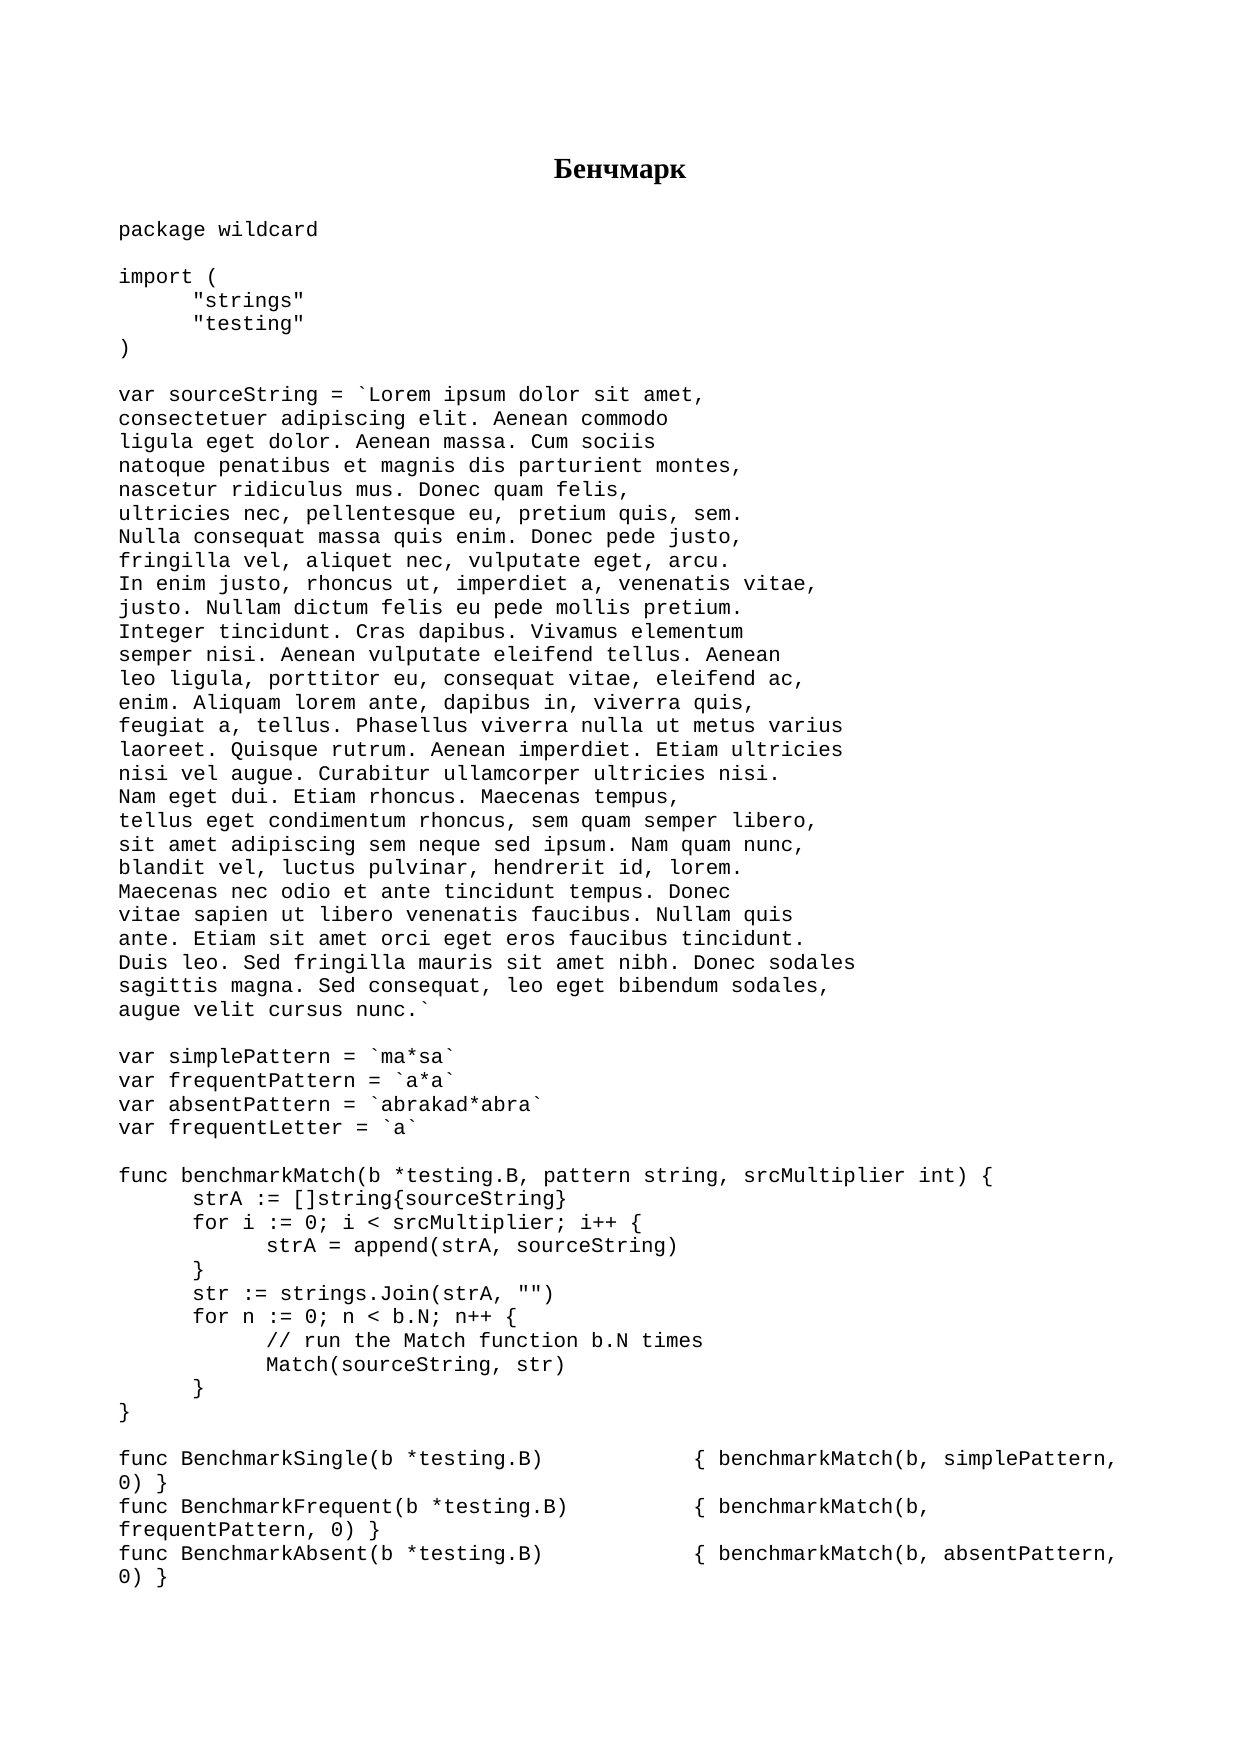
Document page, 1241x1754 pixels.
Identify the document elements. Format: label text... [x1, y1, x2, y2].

text Maecenas nec odio et ante tincidunt tempus. Donec [118, 881, 1122, 904]
text Duis leo. Sed fringilla mauris sit amet nibh. Donec sodales [118, 952, 1122, 975]
text semper nisi. Aenean vulputate eleifend tellus. Aenean [118, 644, 1122, 668]
text "testing" [118, 313, 1122, 337]
text Integer tincidunt. Cras dapibus. Vivamus elementum [118, 621, 1122, 644]
text ultricies nec, pellentesque eu, pretium quis, sem. [118, 502, 1122, 526]
text func BenchmarkFrequent(b *testing.B) { benchmarkMatch(b, frequentPattern, 0) } [118, 1496, 1122, 1543]
text fringilla vel, aliquet nec, vulputate eget, arcu. [118, 550, 1122, 573]
text var frequentLetter = `a` [118, 1117, 1122, 1141]
text In enim justo, rhoncus ut, imperdiet a, venenatis vitae, [118, 573, 1122, 597]
text sagittis magna. Sed consequat, leo eget bibendum sodales, [118, 975, 1122, 999]
text enim. Aliquam lorem ante, dapibus in, viverra quis, [118, 692, 1122, 715]
text func BenchmarkAbsent(b *testing.B) { benchmarkMatch(b, absentPattern, 0) } [118, 1543, 1122, 1590]
text vitae sapien ut libero venenatis faucibus. Nullam quis [118, 904, 1122, 928]
text natoque penatibus et magnis dis parturient montes, [118, 455, 1122, 479]
text nascetur ridiculus mus. Donec quam felis, [118, 479, 1122, 502]
text for i := 0; i < srcMultiplier; i++ { [118, 1212, 1122, 1236]
text sit amet adipiscing sem neque sed ipsum. Nam quam nunc, [118, 833, 1122, 857]
text str := strings.Join(strA, "") [118, 1283, 1122, 1306]
text } [118, 1259, 1122, 1283]
text ante. Etiam sit amet orci eget eros faucibus tincidunt. [118, 928, 1122, 952]
text feugiat a, tellus. Phasellus viverra nulla ut metus varius [118, 715, 1122, 739]
text } [118, 1401, 1122, 1425]
text strA = append(strA, sourceString) [118, 1236, 1122, 1259]
text var absentPattern = `abrakad*abra` [118, 1094, 1122, 1117]
text Nam eget dui. Etiam rhoncus. Maecenas tempus, [118, 786, 1122, 810]
text var sourceString = `Lorem ipsum dolor sit amet, [118, 384, 1122, 408]
text tellus eget condimentum rhoncus, sem quam semper libero, [118, 810, 1122, 833]
text laoreet. Quisque rutrum. Aenean imperdiet. Etiam ultricies [118, 739, 1122, 763]
text consectetuer adipiscing elit. Aenean commodo [118, 408, 1122, 432]
text var simplePattern = `ma*sa` [118, 1046, 1122, 1070]
text justo. Nullam dictum felis eu pede mollis pretium. [118, 597, 1122, 621]
text func benchmarkMatch(b *testing.B, pattern string, srcMultiplier int) { [118, 1164, 1122, 1188]
text Match(sourceString, str) [118, 1354, 1122, 1377]
text for n := 0; n < b.N; n++ { [118, 1306, 1122, 1330]
text strA := []string{sourceString} [118, 1188, 1122, 1212]
text leo ligula, porttitor eu, consequat vitae, eleifend ac, [118, 668, 1122, 692]
text ligula eget dolor. Aenean massa. Cum sociis [118, 432, 1122, 455]
text Nulla consequat massa quis enim. Donec pede justo, [118, 526, 1122, 550]
text Бенчмарк [118, 152, 1122, 185]
text var frequentPattern = `a*a` [118, 1070, 1122, 1094]
text augue velit cursus nunc.` [118, 999, 1122, 1023]
text func BenchmarkSingle(b *testing.B) { benchmarkMatch(b, simplePattern, 0) } [118, 1448, 1122, 1496]
text blandit vel, luctus pulvinar, hendrerit id, lorem. [118, 857, 1122, 881]
text ) [118, 337, 1122, 361]
text } [118, 1377, 1122, 1401]
text package wildcard [118, 219, 1122, 242]
text nisi vel augue. Curabitur ullamcorper ultricies nisi. [118, 763, 1122, 786]
text "strings" [118, 290, 1122, 313]
text import ( [118, 266, 1122, 290]
text // run the Match function b.N times [118, 1330, 1122, 1354]
